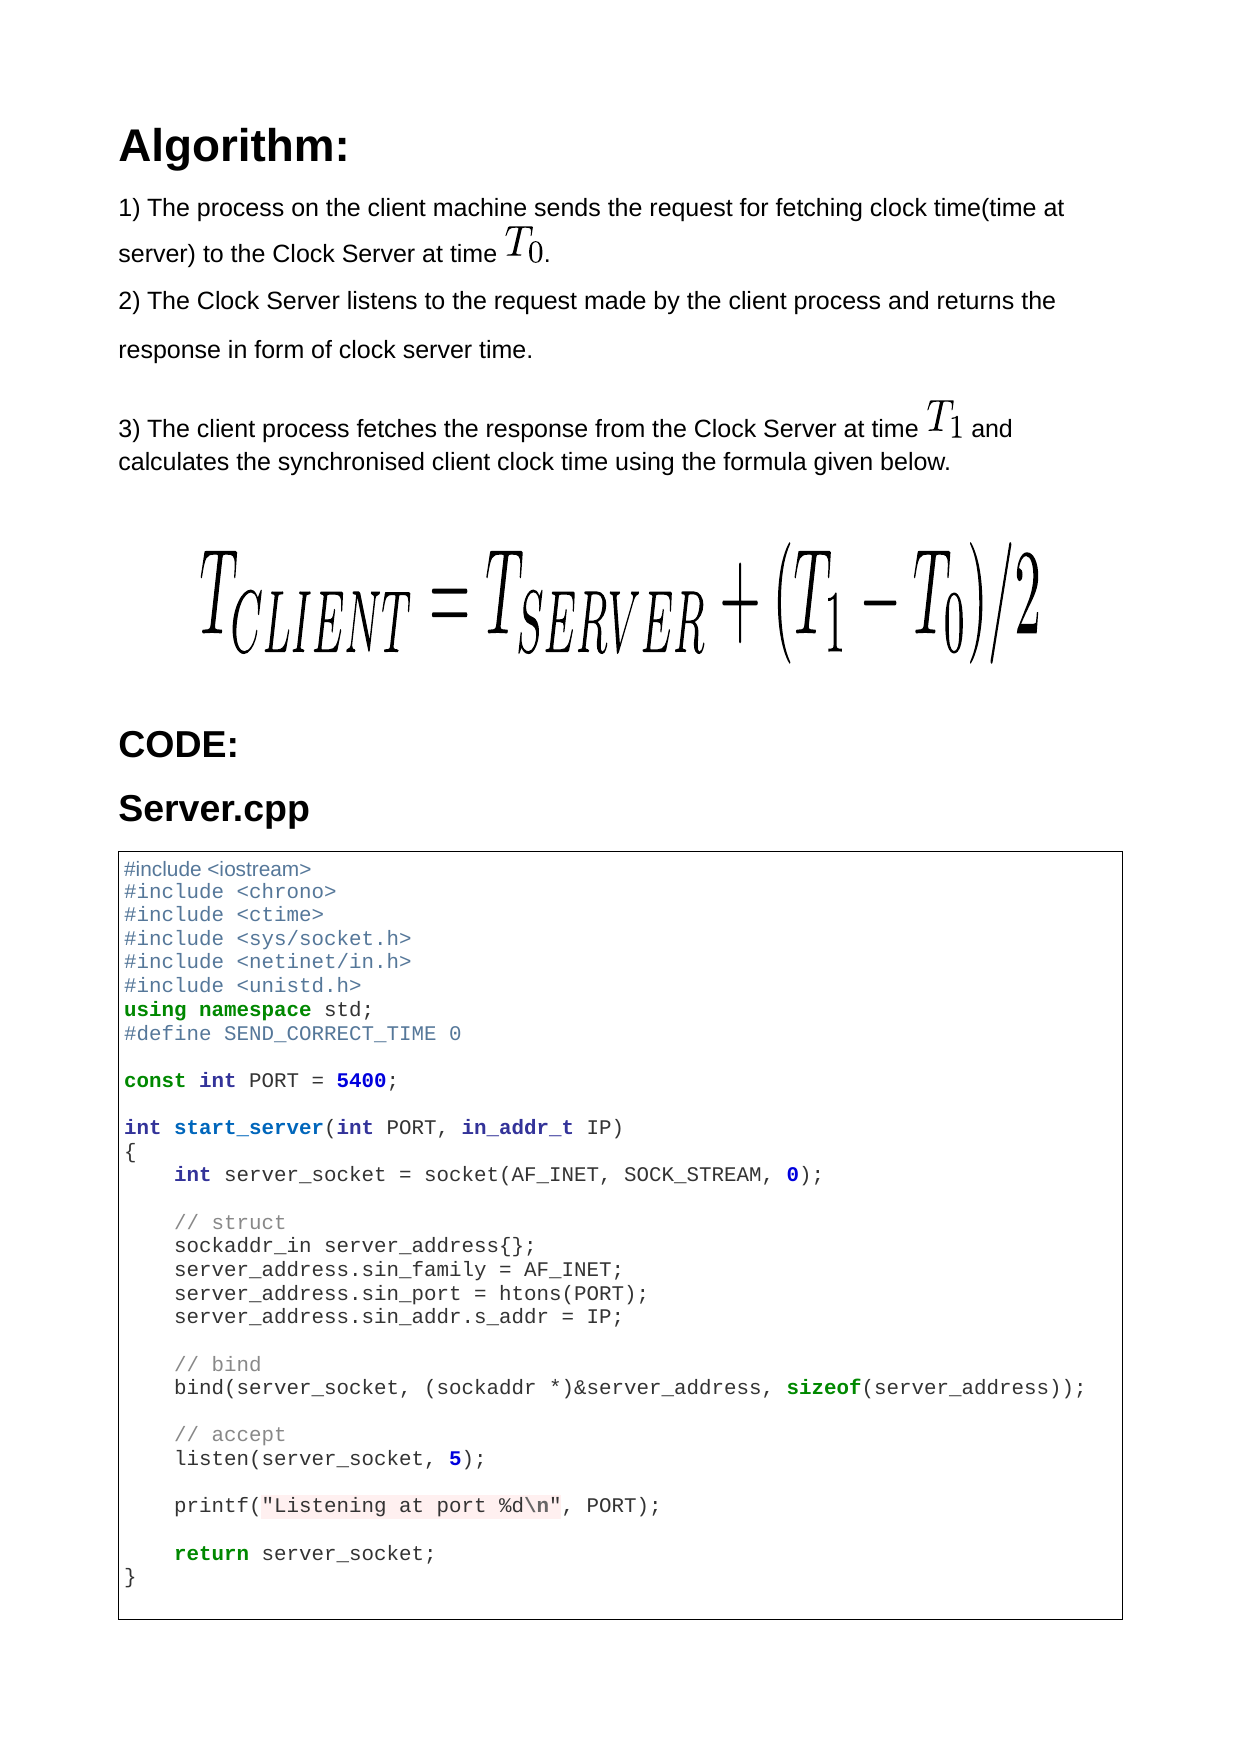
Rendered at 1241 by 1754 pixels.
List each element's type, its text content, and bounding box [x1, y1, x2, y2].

text Server.cpp [118, 787, 1122, 830]
text 2) The Clock Server listens to the request made by the client process and returns the response in form of clock server time. [118, 286, 1122, 364]
text Algorithm: [118, 118, 1122, 171]
text 3) The client process fetches the response from the Clock Server at time and calculates the synchronised client clock time using the formula given below. [118, 400, 1122, 476]
text 1) The process on the client machine sends the request for fetching clock time(time at server) to the Clock Server at time . [118, 193, 1122, 267]
text CODE: [118, 722, 1122, 766]
table_header #include <iostream> #include <chrono> #include <ctime> #include <sys/socket.h> #include <netinet/in.h> #include <unistd.h> using namespace std; #define SEND_CORRECT_TIME 0 const int PORT = 5400; int start_server(int PORT, in_addr_t IP) { int server_socket = socket(AF_INET, SOCK_STREAM, 0); // struct sockaddr_in server_address{}; server_address.sin_family = AF_INET; server_address.sin_port = htons(PORT); server_address.sin_addr.s_addr = IP; // bind bind(server_socket, (sockaddr *)&server_address, sizeof(server_address)); // accept listen(server_socket, 5); printf("Listening at port %d\n", PORT); return server_socket; } [119, 852, 1122, 1619]
